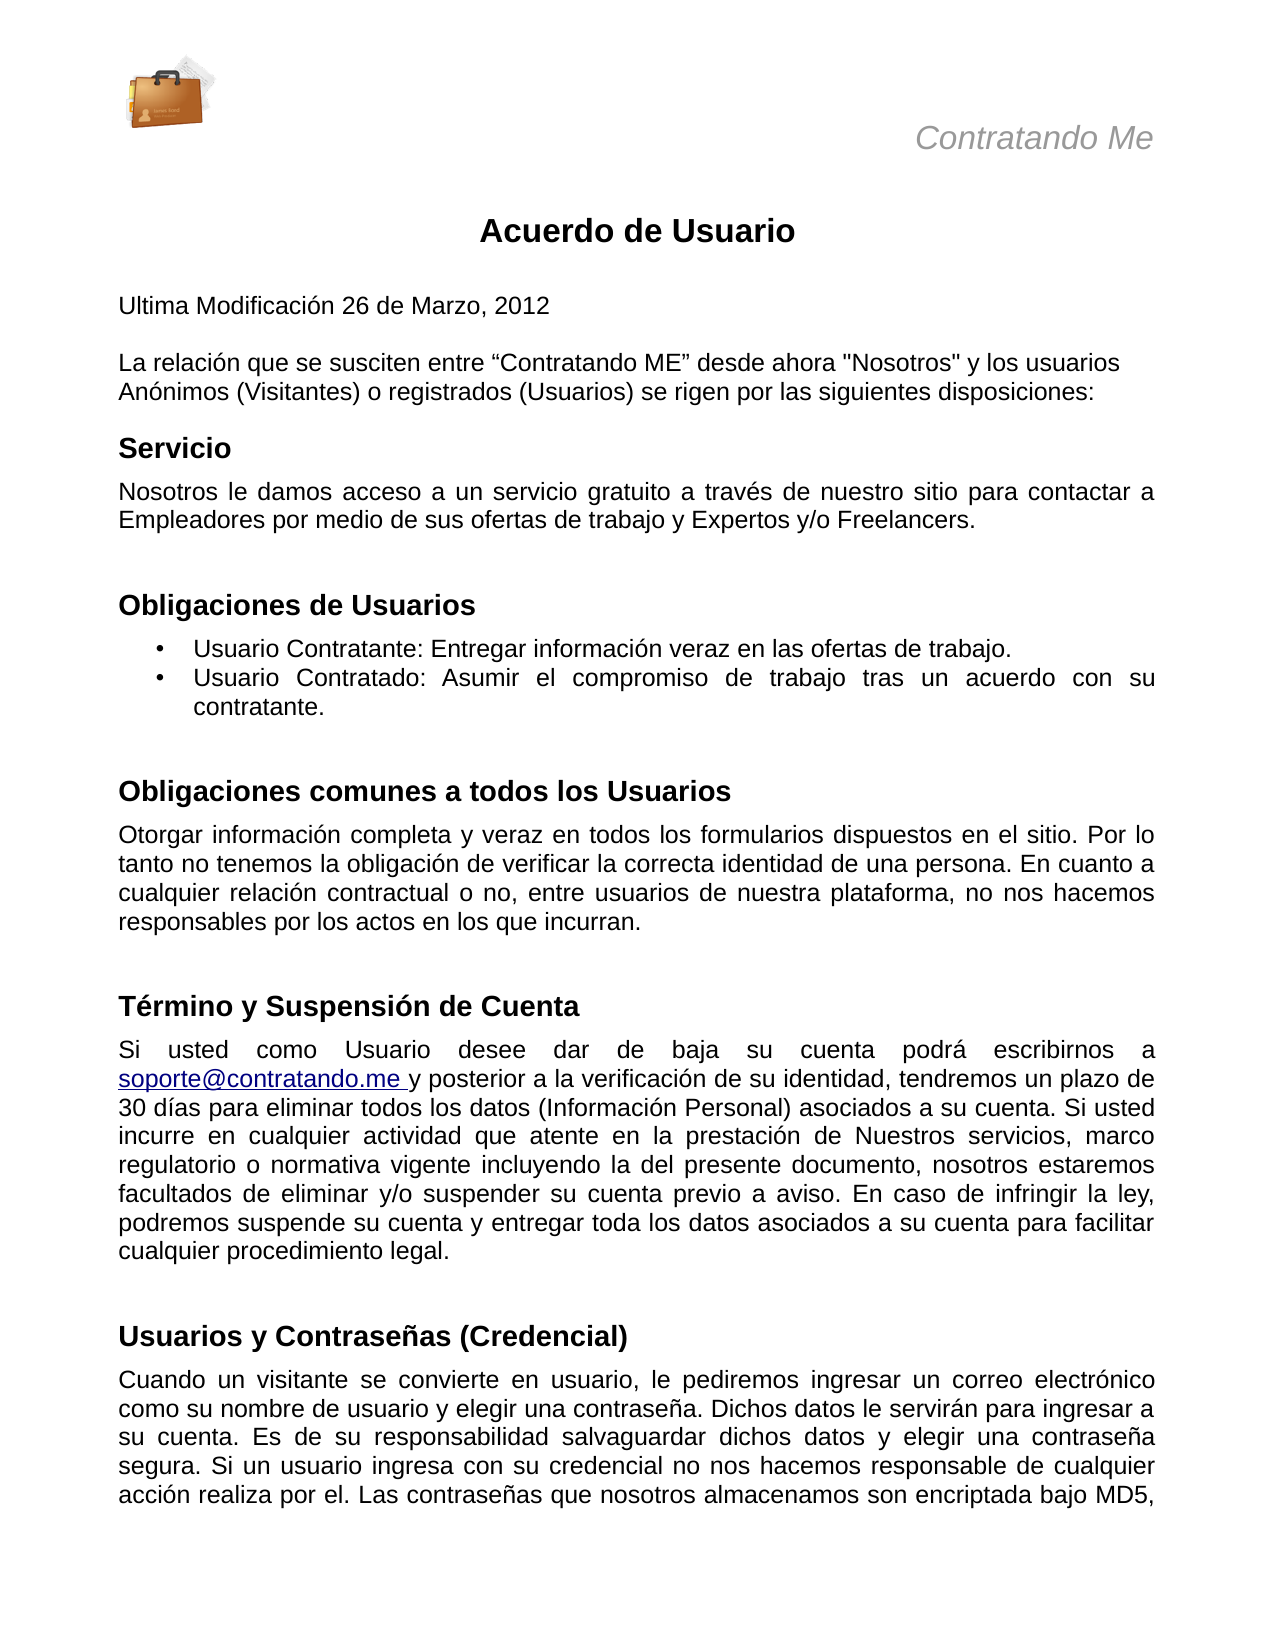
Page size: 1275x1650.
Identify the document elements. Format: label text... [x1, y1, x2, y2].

picture [116, 42, 224, 150]
subtitle Obligaciones de Usuarios [118, 588, 1157, 622]
text Nosotros le damos acceso a un servicio gratuito a través de nuestro sitio para contactar a Empleadores por medio de sus ofertas de trabajo y Expertos y/o Freelancers. [118, 477, 1157, 534]
subtitle Obligaciones comunes a todos los Usuarios [118, 774, 1157, 808]
text Ultima Modificación 26 de Marzo, 2012 La relación que se susciten entre “Contratando ME” desde ahora "Nosotros" y los usuarios Anónimos (Visitantes) o registrados (Usuarios) se rigen por las siguientes disposiciones: [118, 291, 1157, 406]
subtitle Servicio [118, 431, 1157, 464]
list Usuario Contratante: Entregar información veraz en las ofertas de trabajo. [156, 634, 1157, 663]
text Si usted como Usuario desee dar de baja su cuenta podrá escribirnos a soporte@contratando.me y posterior a la verificación de su identidad, tendremos un plazo de 30 días para eliminar todos los datos (Información Personal) asociados a su cuenta. Si usted incurre en cualquier actividad que atente en la prestación de Nuestros servicios, marco regulatorio o normativa vigente incluyendo la del presente documento, nosotros estaremos facultados de eliminar y/o suspender su cuenta previo a aviso. En caso de infringir la ley, podremos suspende su cuenta y entregar toda los datos asociados a su cuenta para facilitar cualquier procedimiento legal. [118, 1035, 1157, 1265]
subtitle Acuerdo de Usuario [118, 211, 1157, 249]
subtitle Término y Suspensión de Cuenta [118, 989, 1157, 1023]
subtitle Usuarios y Contraseñas (Credencial) [118, 1319, 1157, 1352]
text Cuando un visitante se convierte en usuario, le pediremos ingresar un correo electrónico como su nombre de usuario y elegir una contraseña. Dichos datos le servirán para ingresar a su cuenta. Es de su responsabilidad salvaguardar dichos datos y elegir una contraseña segura. Si un usuario ingresa con su credencial no nos hacemos responsable de cualquier acción realiza por el. Las contraseñas que nosotros almacenamos son encriptada bajo MD5, [118, 1365, 1157, 1509]
list Usuario Contratado: Asumir el compromiso de trabajo tras un acuerdo con su contratante. [156, 663, 1157, 721]
text Otorgar información completa y veraz en todos los formularios dispuestos en el sitio. Por lo tanto no tenemos la obligación de verificar la correcta identidad de una persona. En cuanto a cualquier relación contractual o no, entre usuarios de nuestra plataforma, no nos hacemos responsables por los actos en los que incurran. [118, 820, 1157, 935]
